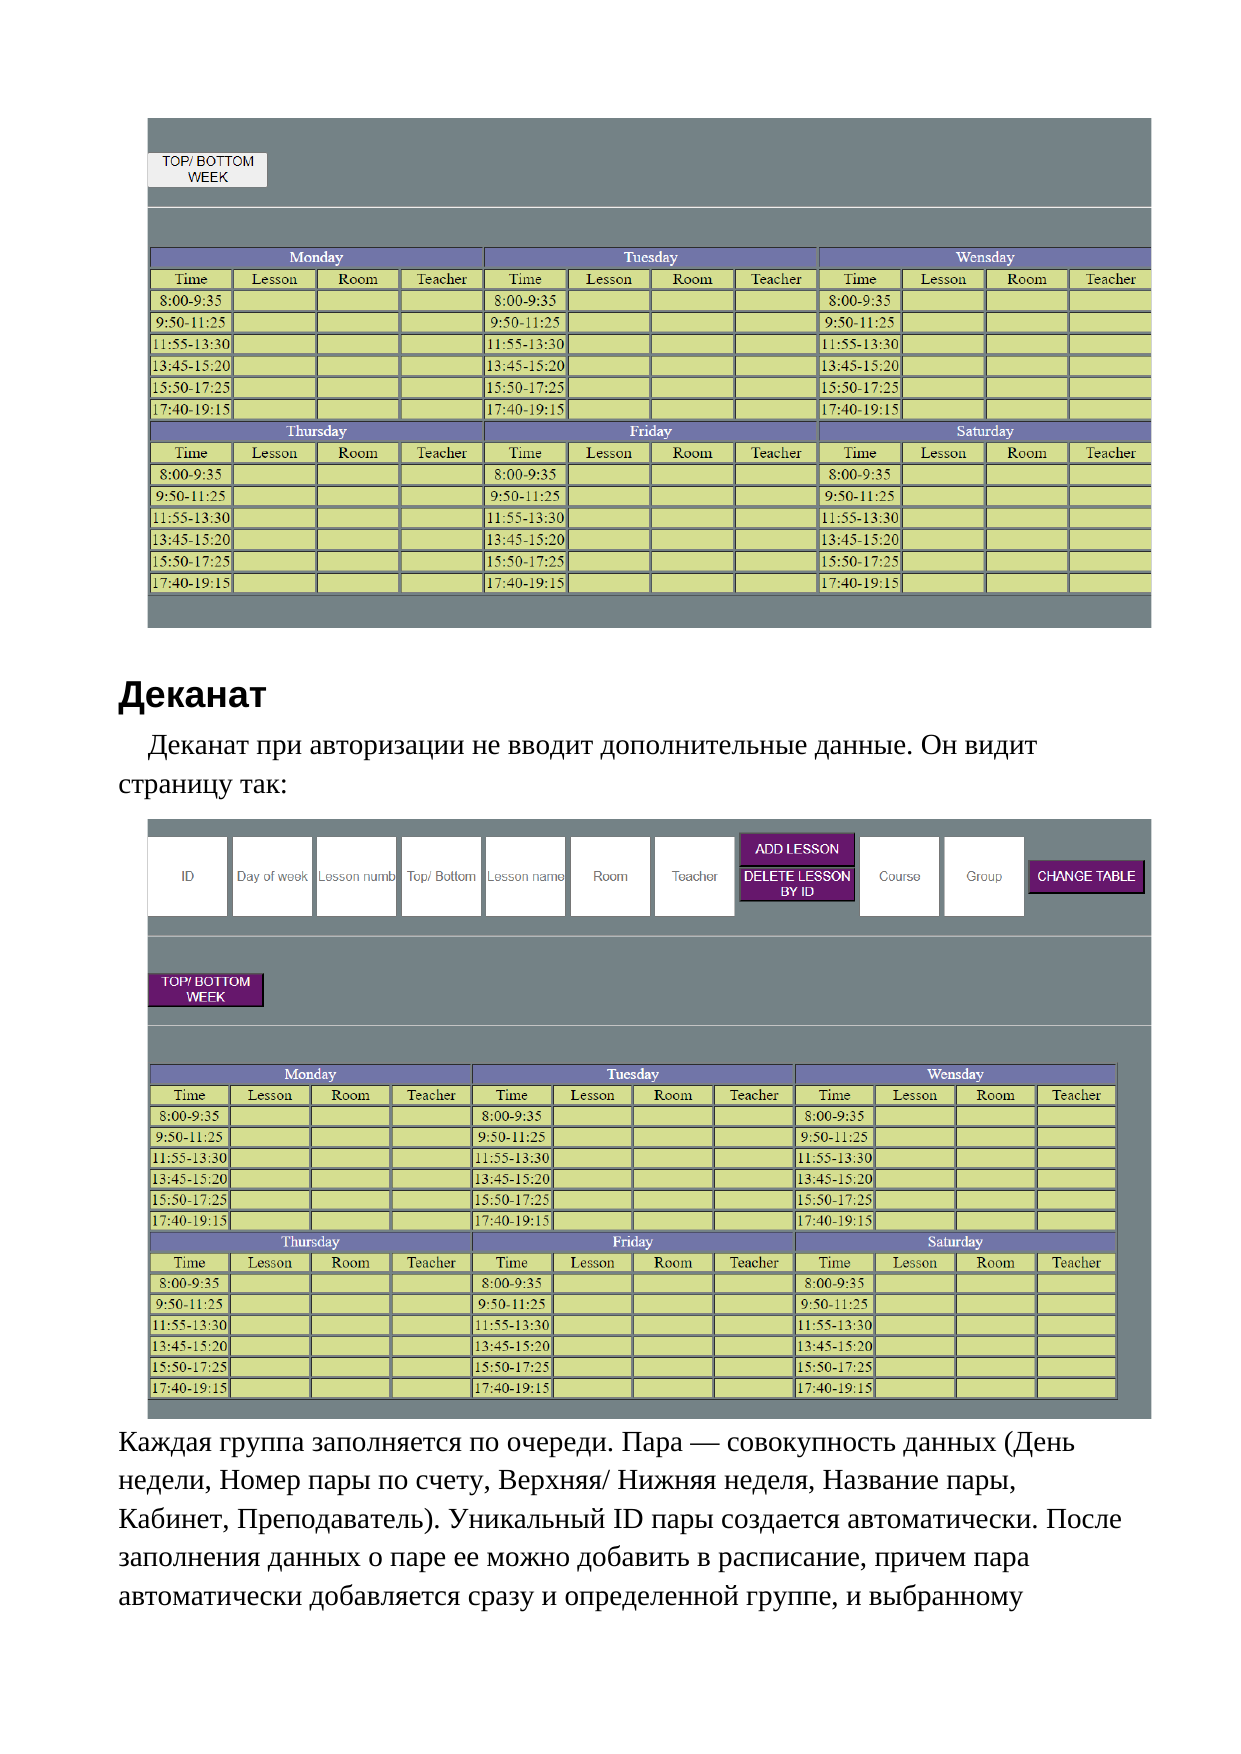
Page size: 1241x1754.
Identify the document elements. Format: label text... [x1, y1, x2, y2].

text Деканат при авторизации не вводит дополнительные данные. Он видит страницу так: [118, 727, 1122, 799]
subtitle Деканат [118, 672, 1122, 715]
picture [147, 819, 1152, 1419]
text Каждая группа заполняется по очереди. Пара — совокупность данных (День недели, Номер пары по счету, Верхняя/ Нижняя неделя, Название пары, Кабинет, Преподаватель). Уникальный ID пары создается автоматически. После заполнения данных о паре ее можно добавить в расписание, причем пара автоматически добавляется сразу и определенной группе, и выбранному [118, 819, 1122, 1611]
picture [147, 118, 1152, 628]
